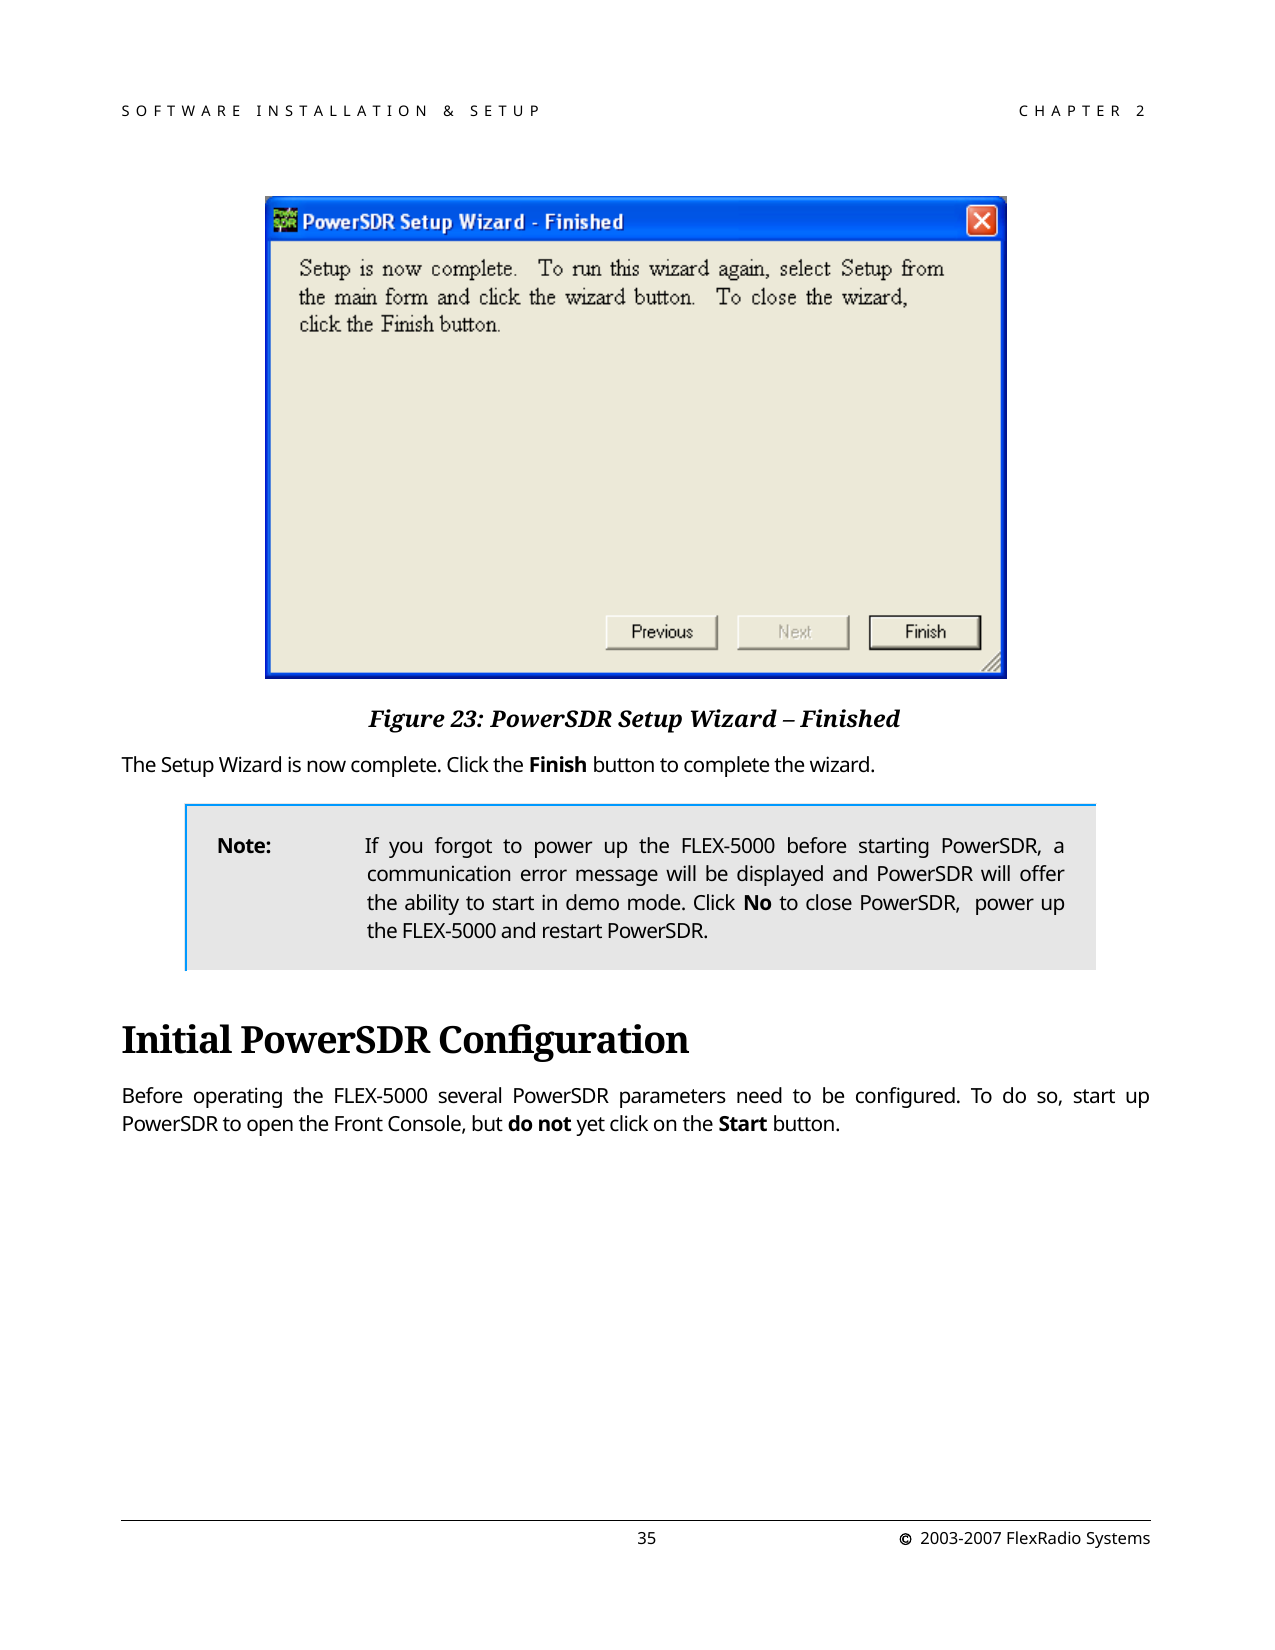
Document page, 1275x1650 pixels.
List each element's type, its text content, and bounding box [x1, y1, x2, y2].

text Before operating the FLEX-5000 several PowerSDR parameters need to be configured. To do so, start up PowerSDR to open the Front Console, but do not yet click on the Start button. [121, 1081, 1151, 1138]
subtitle Initial PowerSDR Configuration [121, 1013, 1151, 1064]
text Note: If you forgot to power up the FLEX-5000 before starting PowerSDR, a communication error message will be displayed and PowerSDR will offer the ability to start in demo mode. Click No to close PowerSDR, power up the FLEX-5000 and restart PowerSDR. [187, 806, 1096, 970]
picture [265, 196, 1007, 679]
text The Setup Wizard is now complete. Click the Finish button to complete the wizard. [121, 750, 1151, 778]
text Figure 23: PowerSDR Setup Wizard – Finished [121, 703, 1151, 734]
